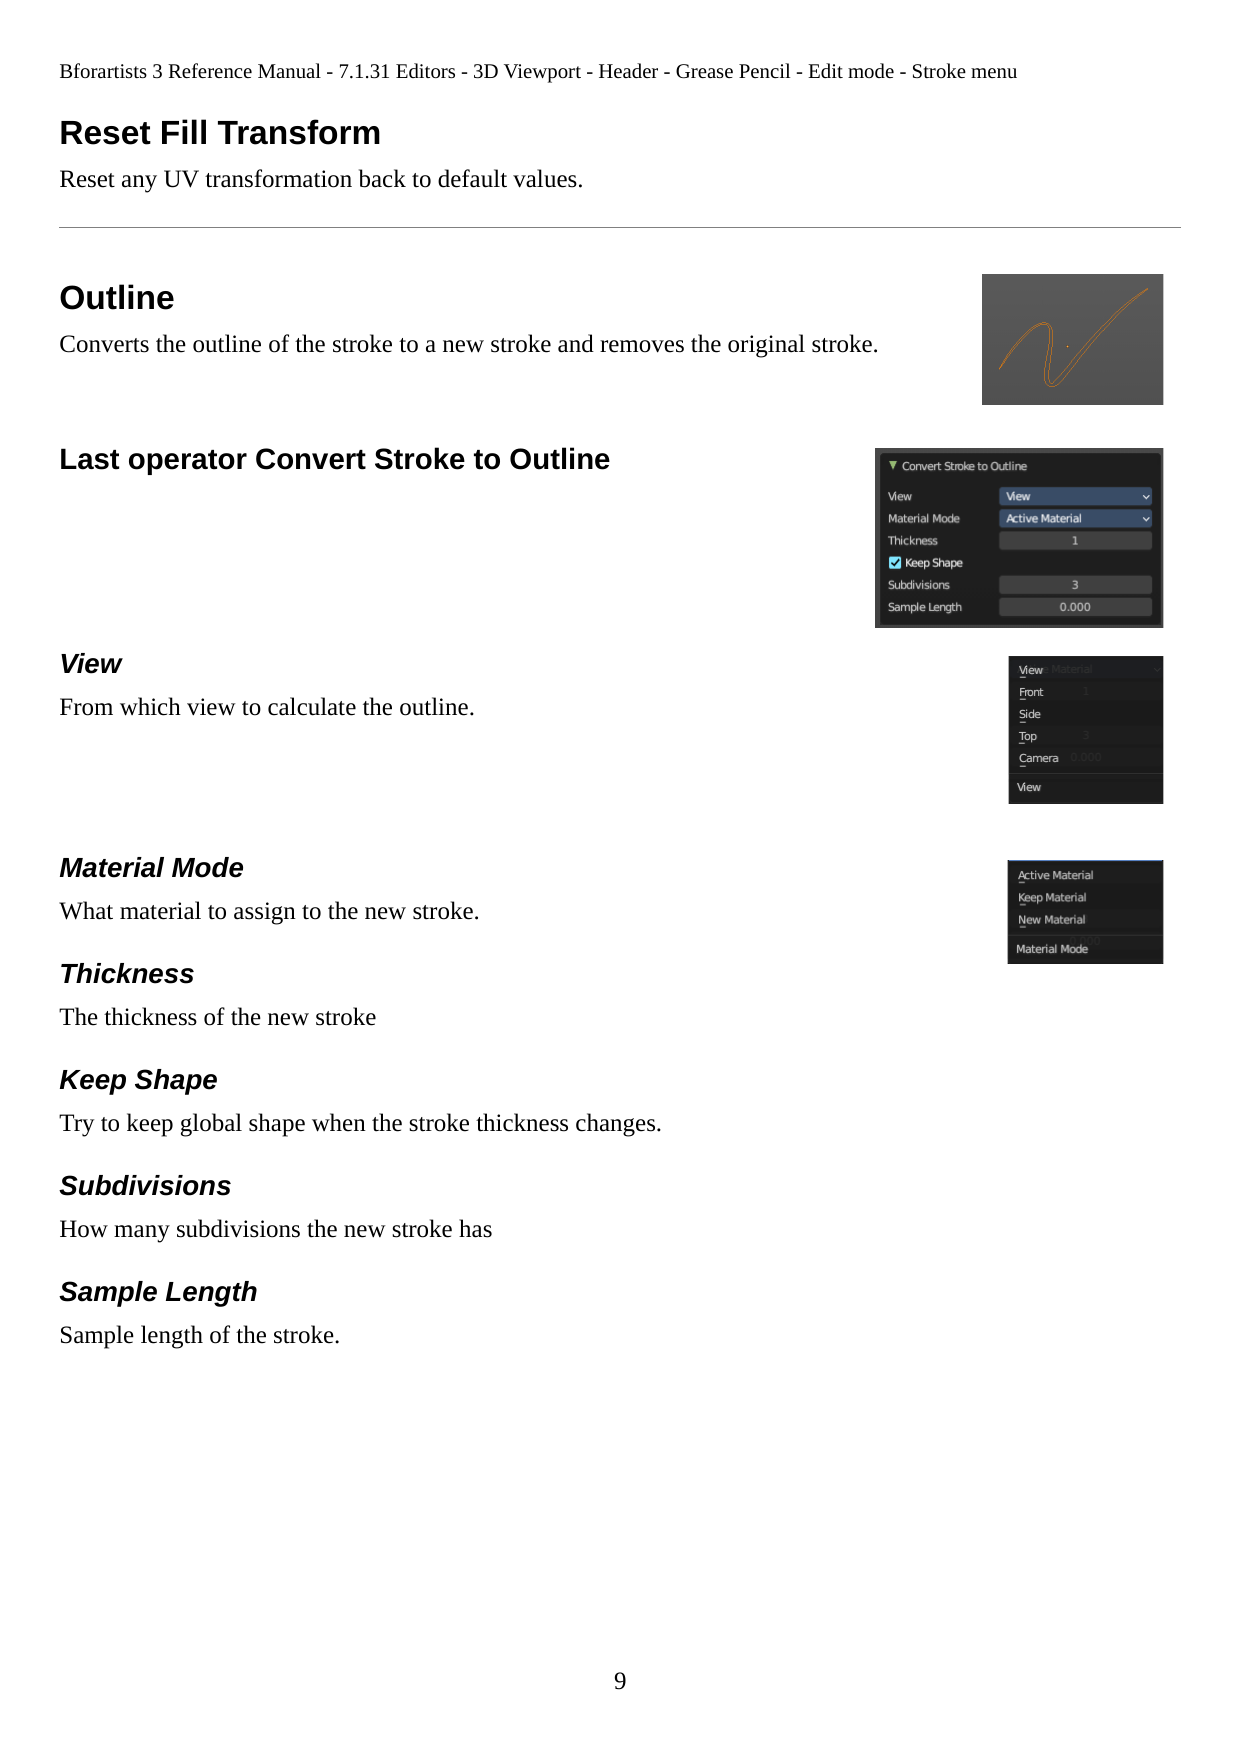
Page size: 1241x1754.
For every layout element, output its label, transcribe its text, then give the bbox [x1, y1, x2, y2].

subtitle Sample Length [59, 1275, 1181, 1307]
picture [1008, 656, 1164, 804]
text From which view to calculate the outline. [59, 692, 1008, 721]
subtitle View [59, 648, 1181, 679]
subtitle Reset Fill Transform [59, 113, 1181, 151]
picture [875, 448, 1164, 628]
text Reset any UV transformation back to default values. [59, 164, 1181, 192]
text Sample length of the stroke. [59, 1320, 1181, 1348]
subtitle Thickness [59, 958, 1181, 989]
subtitle Last operator Convert Stroke to Outline [59, 442, 1181, 475]
subtitle Outline [59, 278, 982, 316]
picture [982, 274, 1164, 405]
subtitle Subdivisions [59, 1169, 1181, 1201]
text The thickness of the new stroke [59, 1002, 1181, 1031]
picture [1007, 860, 1164, 964]
text Try to keep global shape when the stroke thickness changes. [59, 1108, 1181, 1137]
text What material to assign to the new stroke. [59, 896, 1007, 925]
subtitle [1164, 278, 1181, 316]
subtitle Material Mode [59, 852, 1181, 883]
text Converts the outline of the stroke to a new stroke and removes the original stroke. [59, 329, 982, 358]
text How many subdivisions the new stroke has [59, 1214, 1181, 1243]
subtitle Keep Shape [59, 1063, 1181, 1095]
